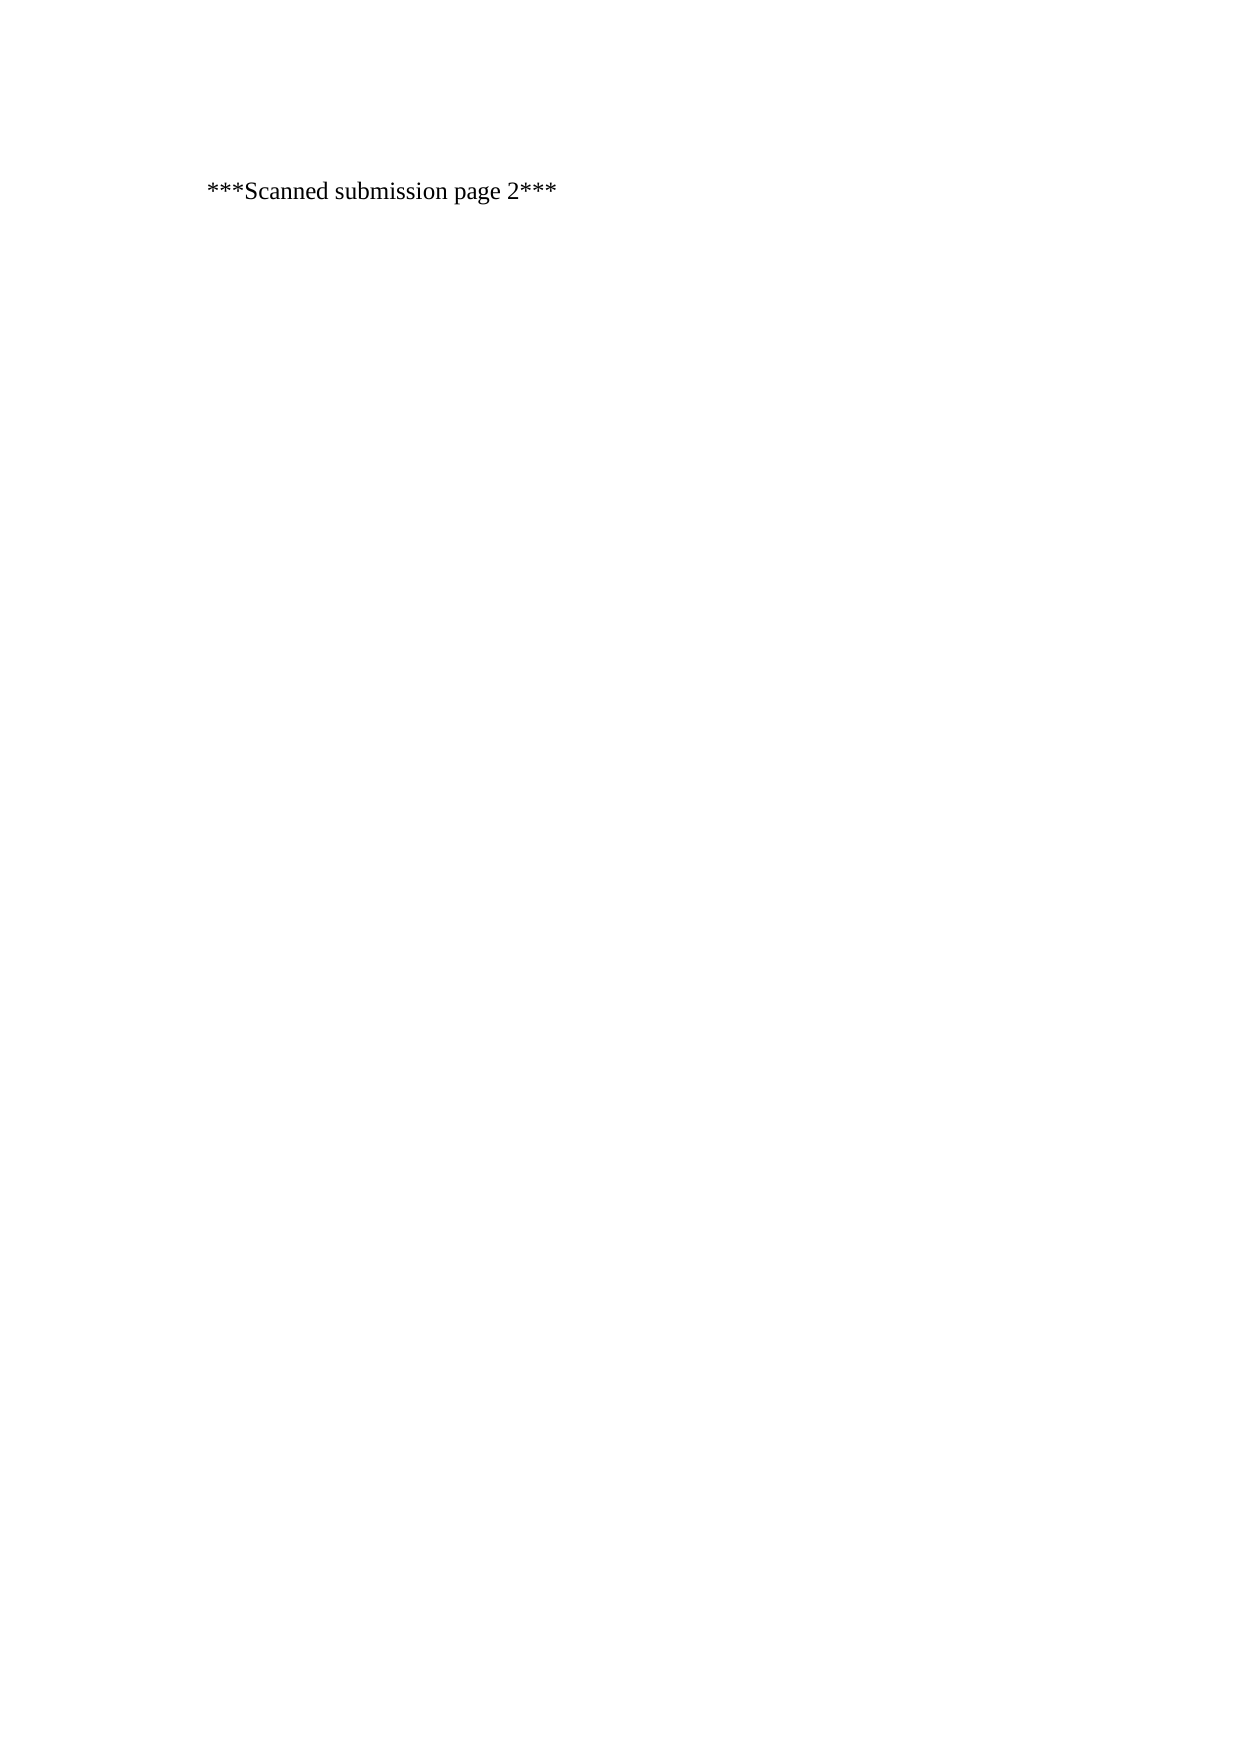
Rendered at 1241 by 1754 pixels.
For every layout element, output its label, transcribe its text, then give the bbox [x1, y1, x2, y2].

text ***Scanned submission page 2*** [207, 177, 1122, 205]
